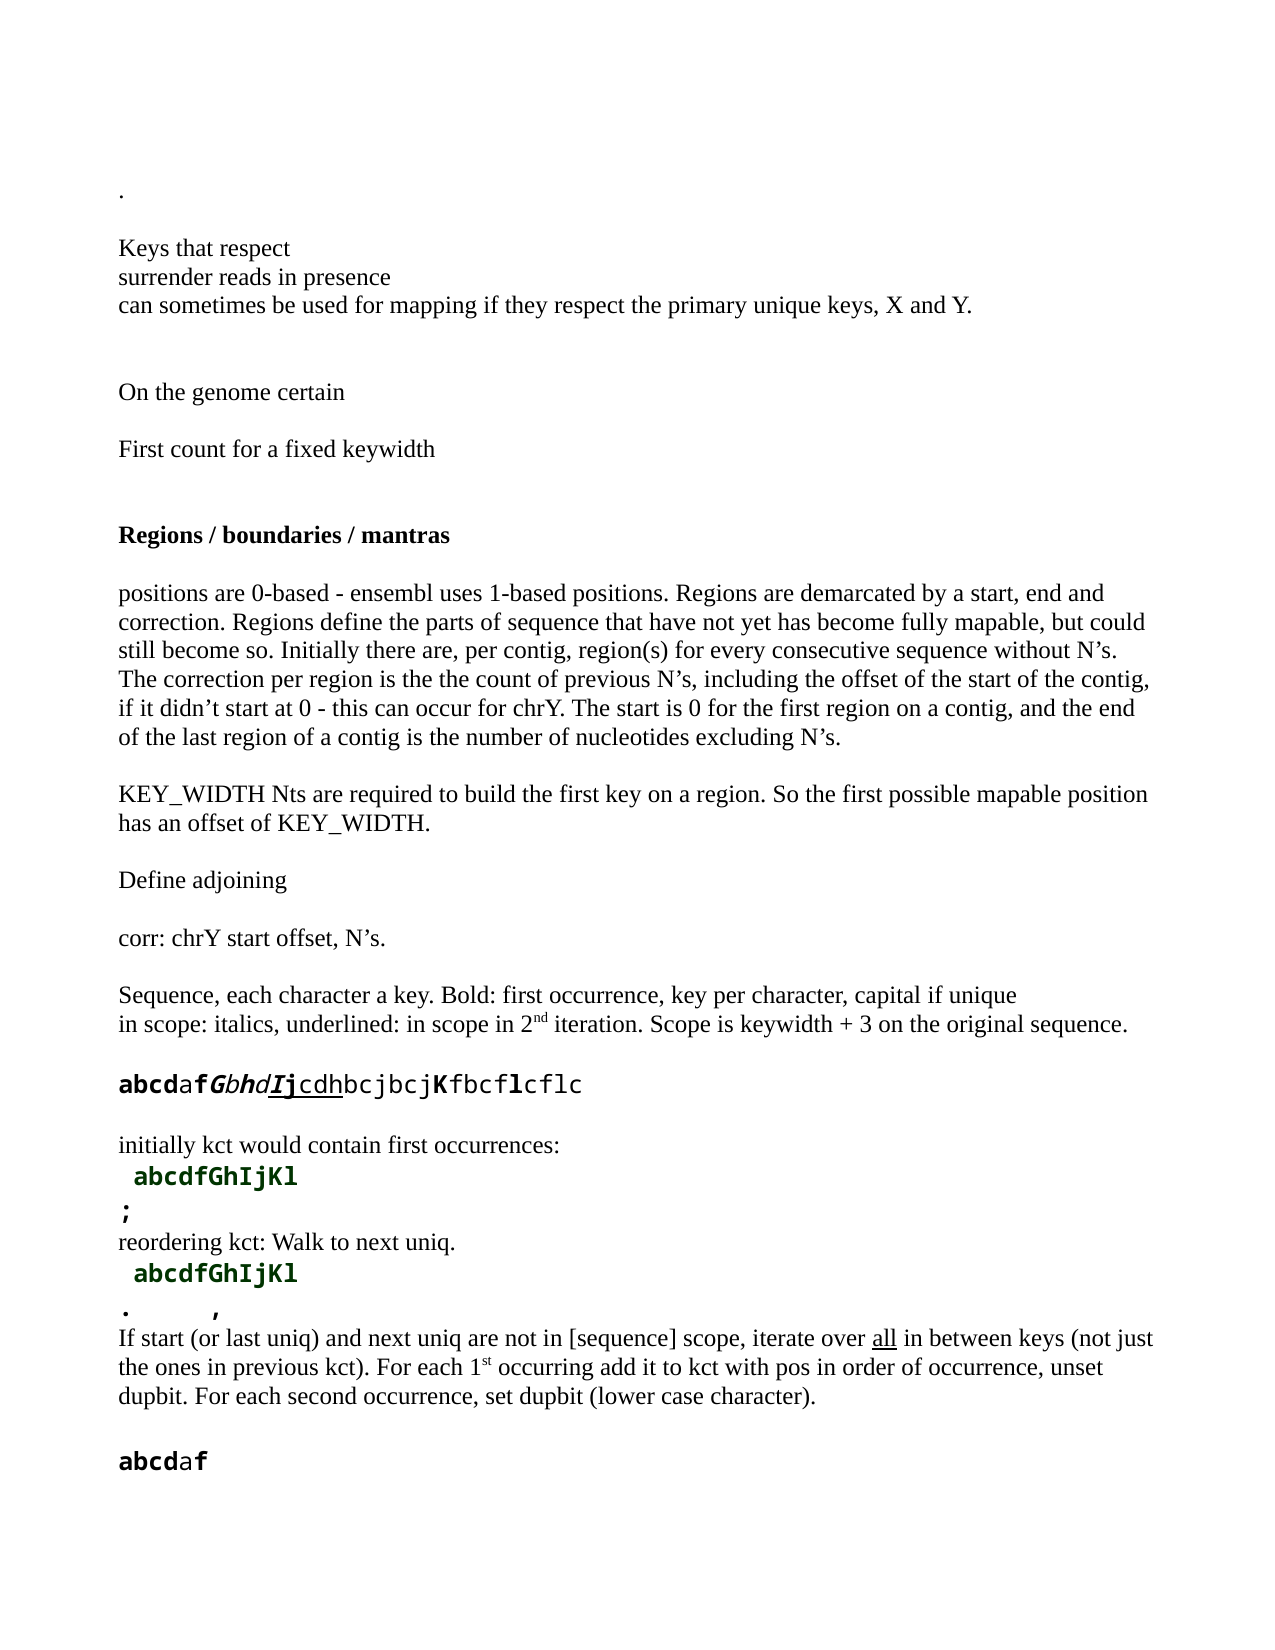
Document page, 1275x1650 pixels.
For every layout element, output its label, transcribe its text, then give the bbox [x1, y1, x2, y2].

text in scope: italics, underlined: in scope in 2nd iteration. Scope is keywidth + 3 on the original sequence. [118, 1009, 1157, 1038]
text abcdafGbhdIjcdhbcjbcjKfbcflcflc [118, 1067, 1157, 1101]
text Keys that respect [118, 233, 1157, 262]
text ; [118, 1192, 1157, 1227]
text positions are 0-based - ensembl uses 1-based positions. Regions are demarcated by a start, end and correction. Regions define the parts of sequence that have not yet has become fully mapable, but could still become so. Initially there are, per contig, region(s) for every consecutive sequence without N’s. The correction per region is the the count of previous N’s, including the offset of the start of the contig, if it didn’t start at 0 - this can occur for chrY. The start is 0 for the first region on a contig, and the end of the last region of a contig is the number of nucleotides excluding N’s. [118, 578, 1157, 751]
text Regions / boundaries / mantras [118, 521, 1157, 549]
text . , [118, 1289, 1157, 1323]
text Sequence, each character a key. Bold: first occurrence, key per character, capital if unique [118, 981, 1157, 1009]
text abcdaf [118, 1444, 1157, 1478]
text abcdfGhIjKl [118, 1158, 1157, 1192]
text Define adjoining [118, 866, 1157, 894]
text On the genome certain [118, 377, 1157, 406]
text reordering kct: Walk to next uniq. [118, 1227, 1157, 1255]
text initially kct would contain first occurrences: [118, 1130, 1157, 1158]
text . [118, 176, 1157, 204]
text abcdfGhIjKl [118, 1255, 1157, 1289]
text First count for a fixed keywidth [118, 434, 1157, 463]
text If start (or last uniq) and next uniq are not in [sequence] scope, iterate over all in between keys (not just the ones in previous kct). For each 1st occurring add it to kct with pos in order of occurrence, unset dupbit. For each second occurrence, set dupbit (lower case character). [118, 1323, 1157, 1410]
text corr: chrY start offset, N’s. [118, 923, 1157, 952]
text KEY_WIDTH Nts are required to build the first key on a region. So the first possible mapable position has an offset of KEY_WIDTH. [118, 779, 1157, 837]
text surrender reads in presence [118, 262, 1157, 291]
text can sometimes be used for mapping if they respect the primary unique keys, X and Y. [118, 291, 1157, 319]
